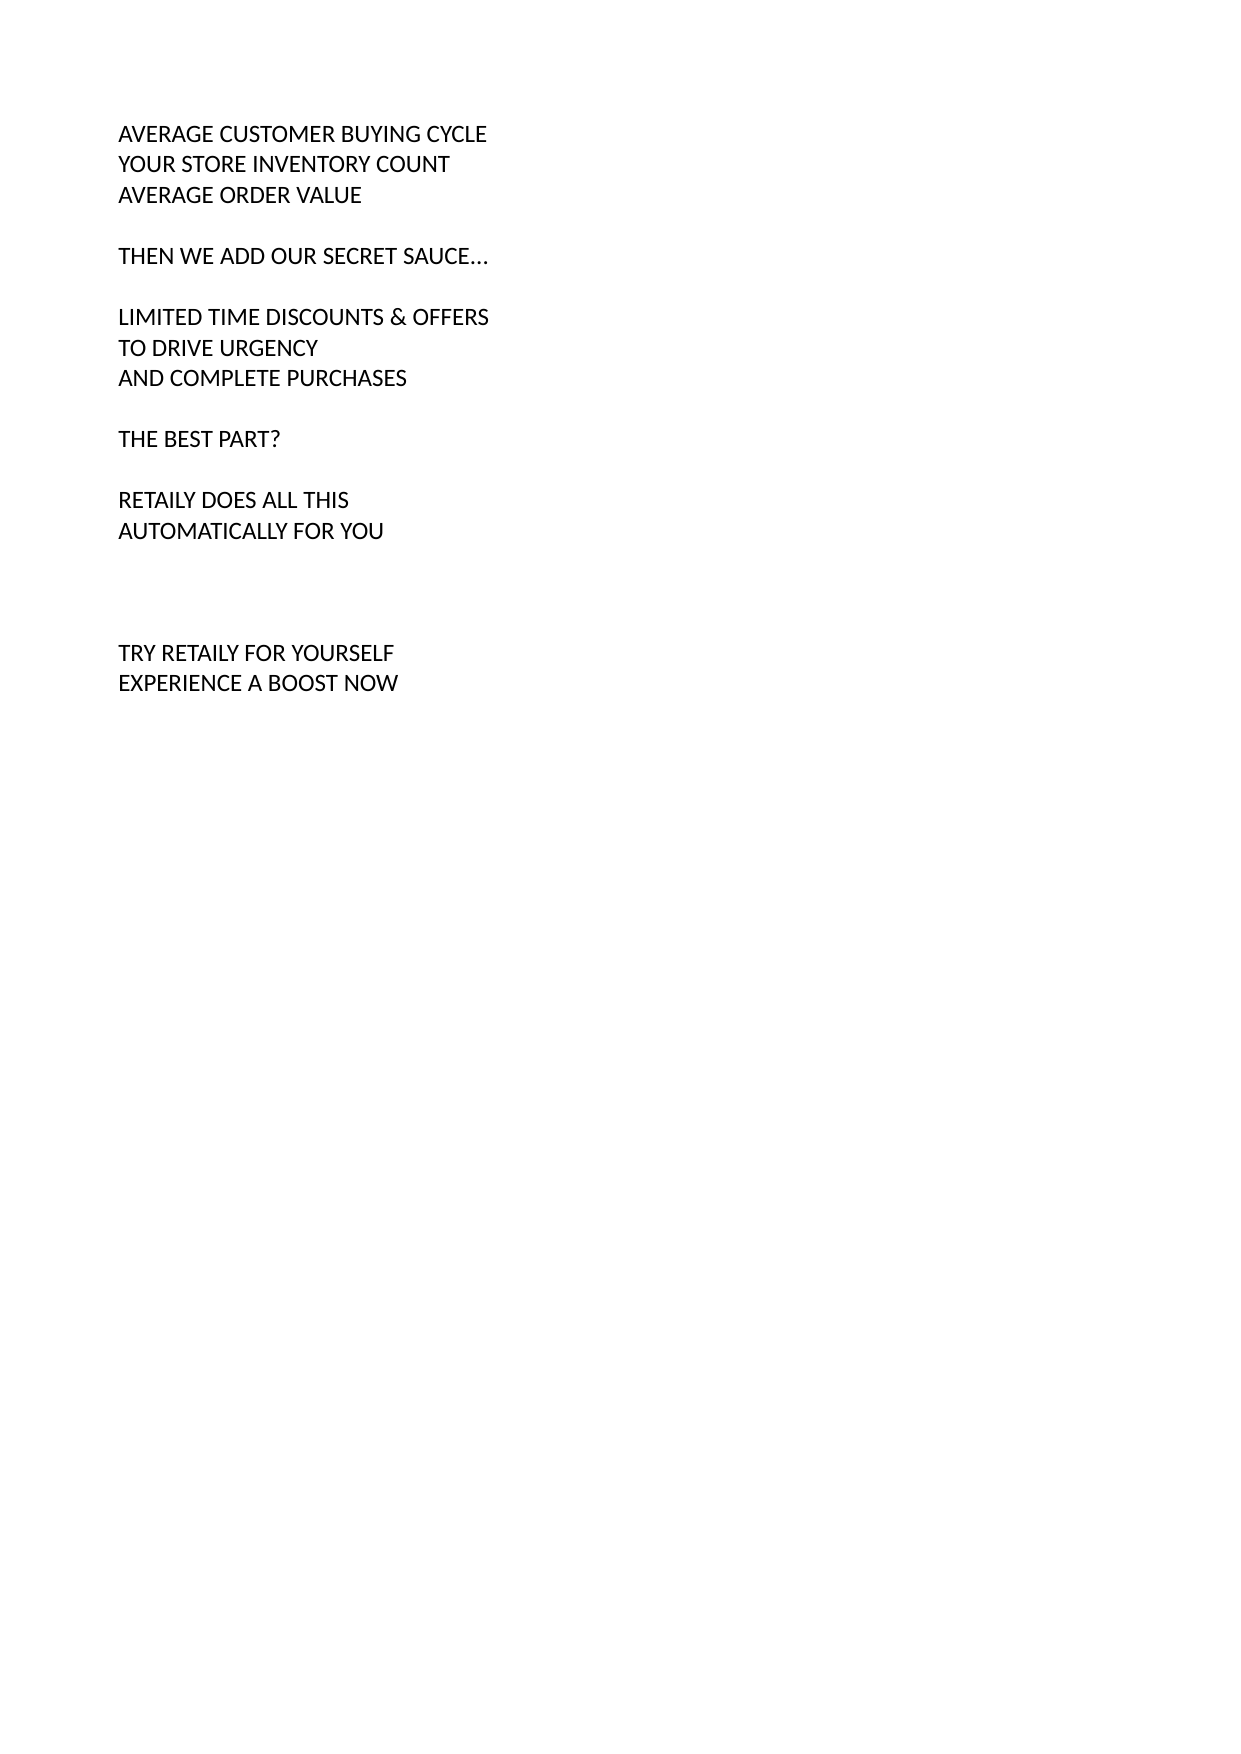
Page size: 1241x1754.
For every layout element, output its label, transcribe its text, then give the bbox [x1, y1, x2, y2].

text AUTOMATICALLY FOR YOU [118, 515, 1122, 545]
text YOUR STORE INVENTORY COUNT [118, 149, 1122, 179]
text EXPERIENCE A BOOST NOW [118, 667, 1122, 698]
text AVERAGE CUSTOMER BUYING CYCLE [118, 118, 1122, 149]
text RETAILY DOES ALL THIS [118, 484, 1122, 515]
text TRY RETAILY FOR YOURSELF [118, 637, 1122, 667]
text TO DRIVE URGENCY [118, 332, 1122, 362]
text AVERAGE ORDER VALUE [118, 179, 1122, 210]
text LIMITED TIME DISCOUNTS & OFFERS [118, 301, 1122, 332]
text THE BEST PART? [118, 423, 1122, 454]
text THEN WE ADD OUR SECRET SAUCE... [118, 240, 1122, 271]
text AND COMPLETE PURCHASES [118, 362, 1122, 393]
